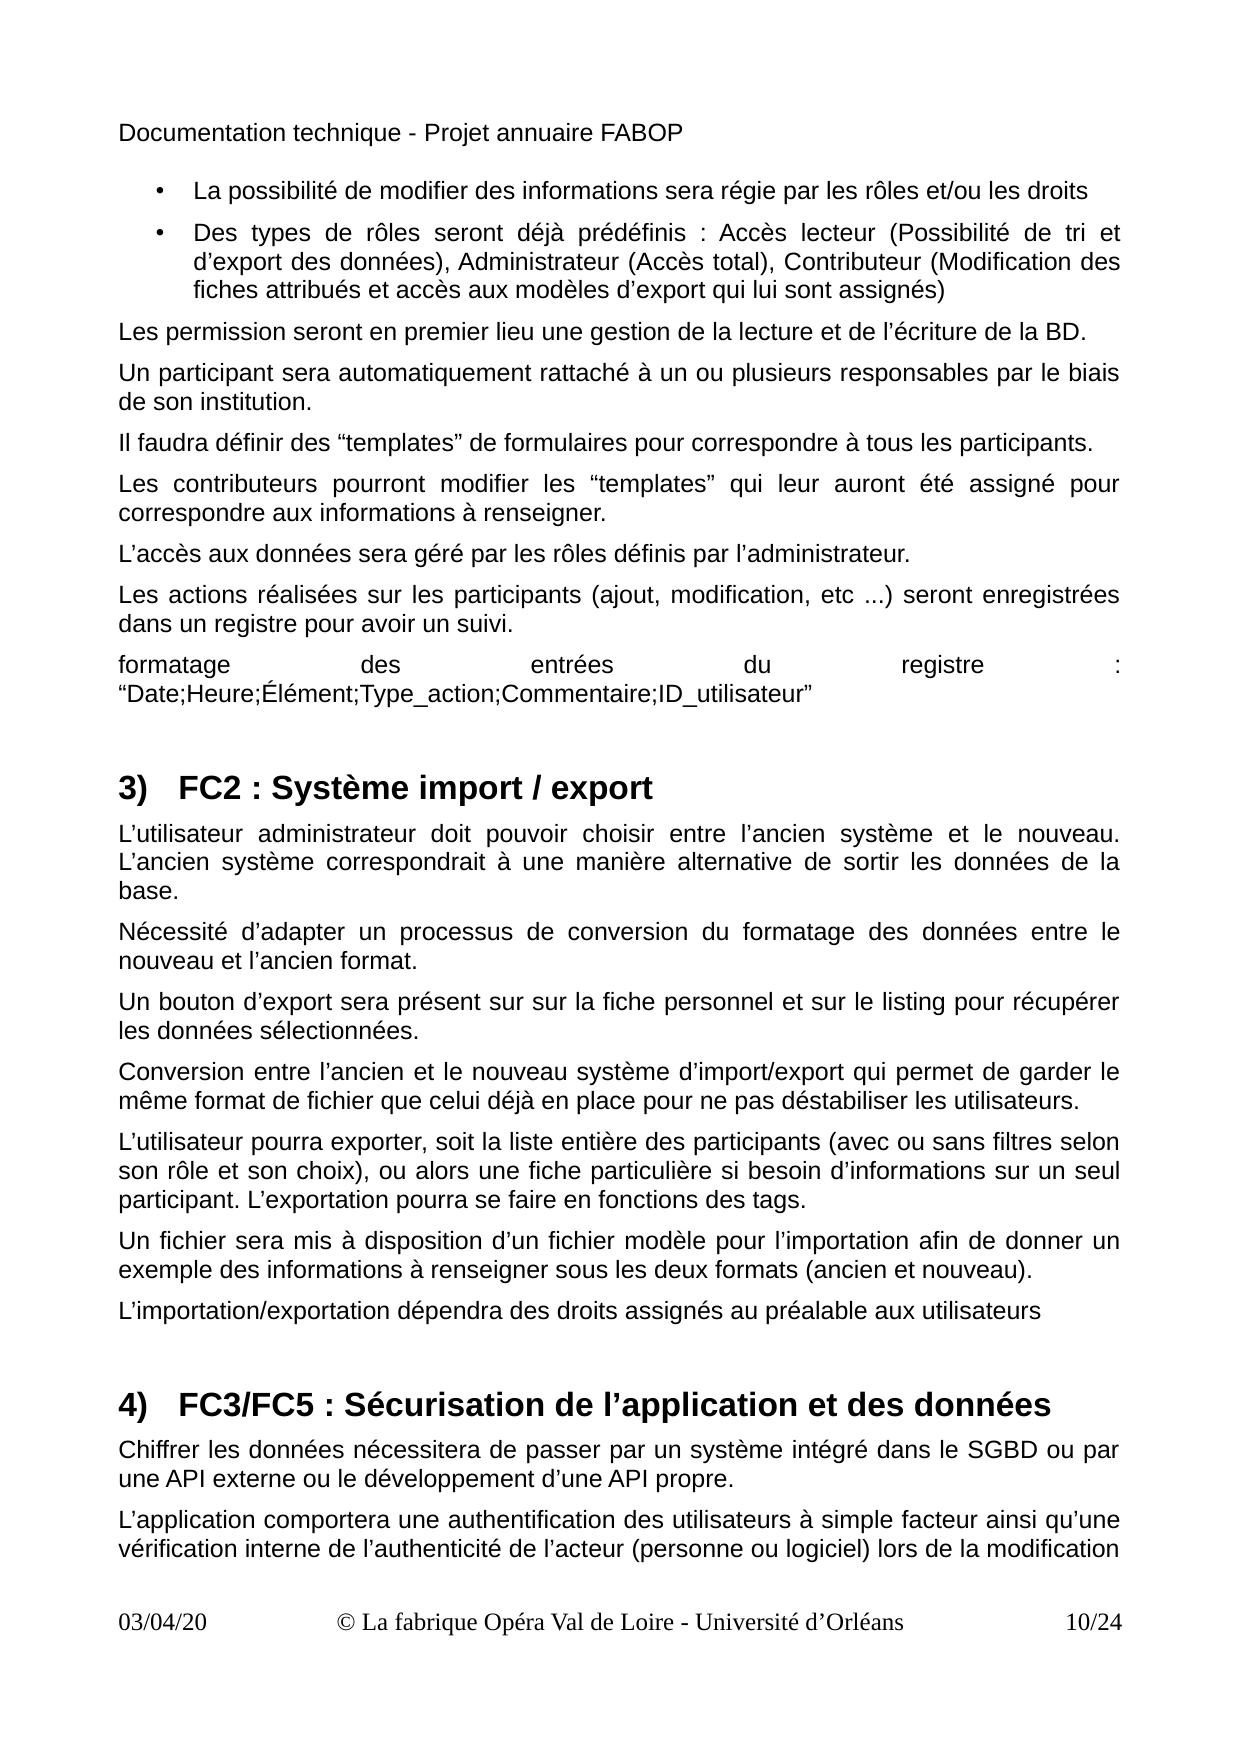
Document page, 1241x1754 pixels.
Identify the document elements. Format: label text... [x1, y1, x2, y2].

list Des types de rôles seront déjà prédéfinis : Accès lecteur (Possibilité de tri et d’export des données), Administrateur (Accès total), Contributeur (Modification des fiches attribués et accès aux modèles d’export qui lui sont assignés) [156, 218, 1122, 304]
text Les actions réalisées sur les participants (ajout, modification, etc ...) seront enregistrées dans un registre pour avoir un suivi. [118, 580, 1122, 638]
text Il faudra définir des “templates” de formulaires pour correspondre à tous les participants. [118, 428, 1122, 457]
text Un bouton d’export sera présent sur sur la fiche personnel et sur le listing pour récupérer les données sélectionnées. [118, 987, 1122, 1045]
text L’application comportera une authentification des utilisateurs à simple facteur ainsi qu’une vérification interne de l’authenticité de l’acteur (personne ou logiciel) lors de la modification [118, 1506, 1122, 1563]
text Chiffrer les données nécessitera de passer par un système intégré dans le SGBD ou par une API externe ou le développement d’une API propre. [118, 1436, 1122, 1493]
text L’utilisateur administrateur doit pouvoir choisir entre l’ancien système et le nouveau. L’ancien système correspondrait à une manière alternative de sortir les données de la base. [118, 818, 1122, 905]
subtitle FC2 : Système import / export [118, 767, 1122, 806]
text L’accès aux données sera géré par les rôles définis par l’administrateur. [118, 539, 1122, 568]
text L’utilisateur pourra exporter, soit la liste entière des participants (avec ou sans filtres selon son rôle et son choix), ou alors une fiche particulière si besoin d’informations sur un seul participant. L’exportation pourra se faire en fonctions des tags. [118, 1127, 1122, 1213]
subtitle FC3/FC5 : Sécurisation de l’application et des données [118, 1384, 1122, 1423]
text Conversion entre l’ancien et le nouveau système d’import/export qui permet de garder le même format de fichier que celui déjà en place pour ne pas déstabiliser les utilisateurs. [118, 1057, 1122, 1115]
text Les contributeurs pourront modifier les “templates” qui leur auront été assigné pour correspondre aux informations à renseigner. [118, 469, 1122, 527]
text Nécessité d’adapter un processus de conversion du formatage des données entre le nouveau et l’ancien format. [118, 917, 1122, 975]
text Un fichier sera mis à disposition d’un fichier modèle pour l’importation afin de donner un exemple des informations à renseigner sous les deux formats (ancien et nouveau). [118, 1226, 1122, 1283]
text Un participant sera automatiquement rattaché à un ou plusieurs responsables par le biais de son institution. [118, 358, 1122, 415]
text formatage des entrées du registre : “Date;Heure;Élément;Type_action;Commentaire;ID_utilisateur” [118, 650, 1122, 708]
text Les permission seront en premier lieu une gestion de la lecture et de l’écriture de la BD. [118, 317, 1122, 345]
text L’importation/exportation dépendra des droits assignés au préalable aux utilisateurs [118, 1296, 1122, 1325]
list La possibilité de modifier des informations sera régie par les rôles et/ou les droits [156, 176, 1122, 205]
